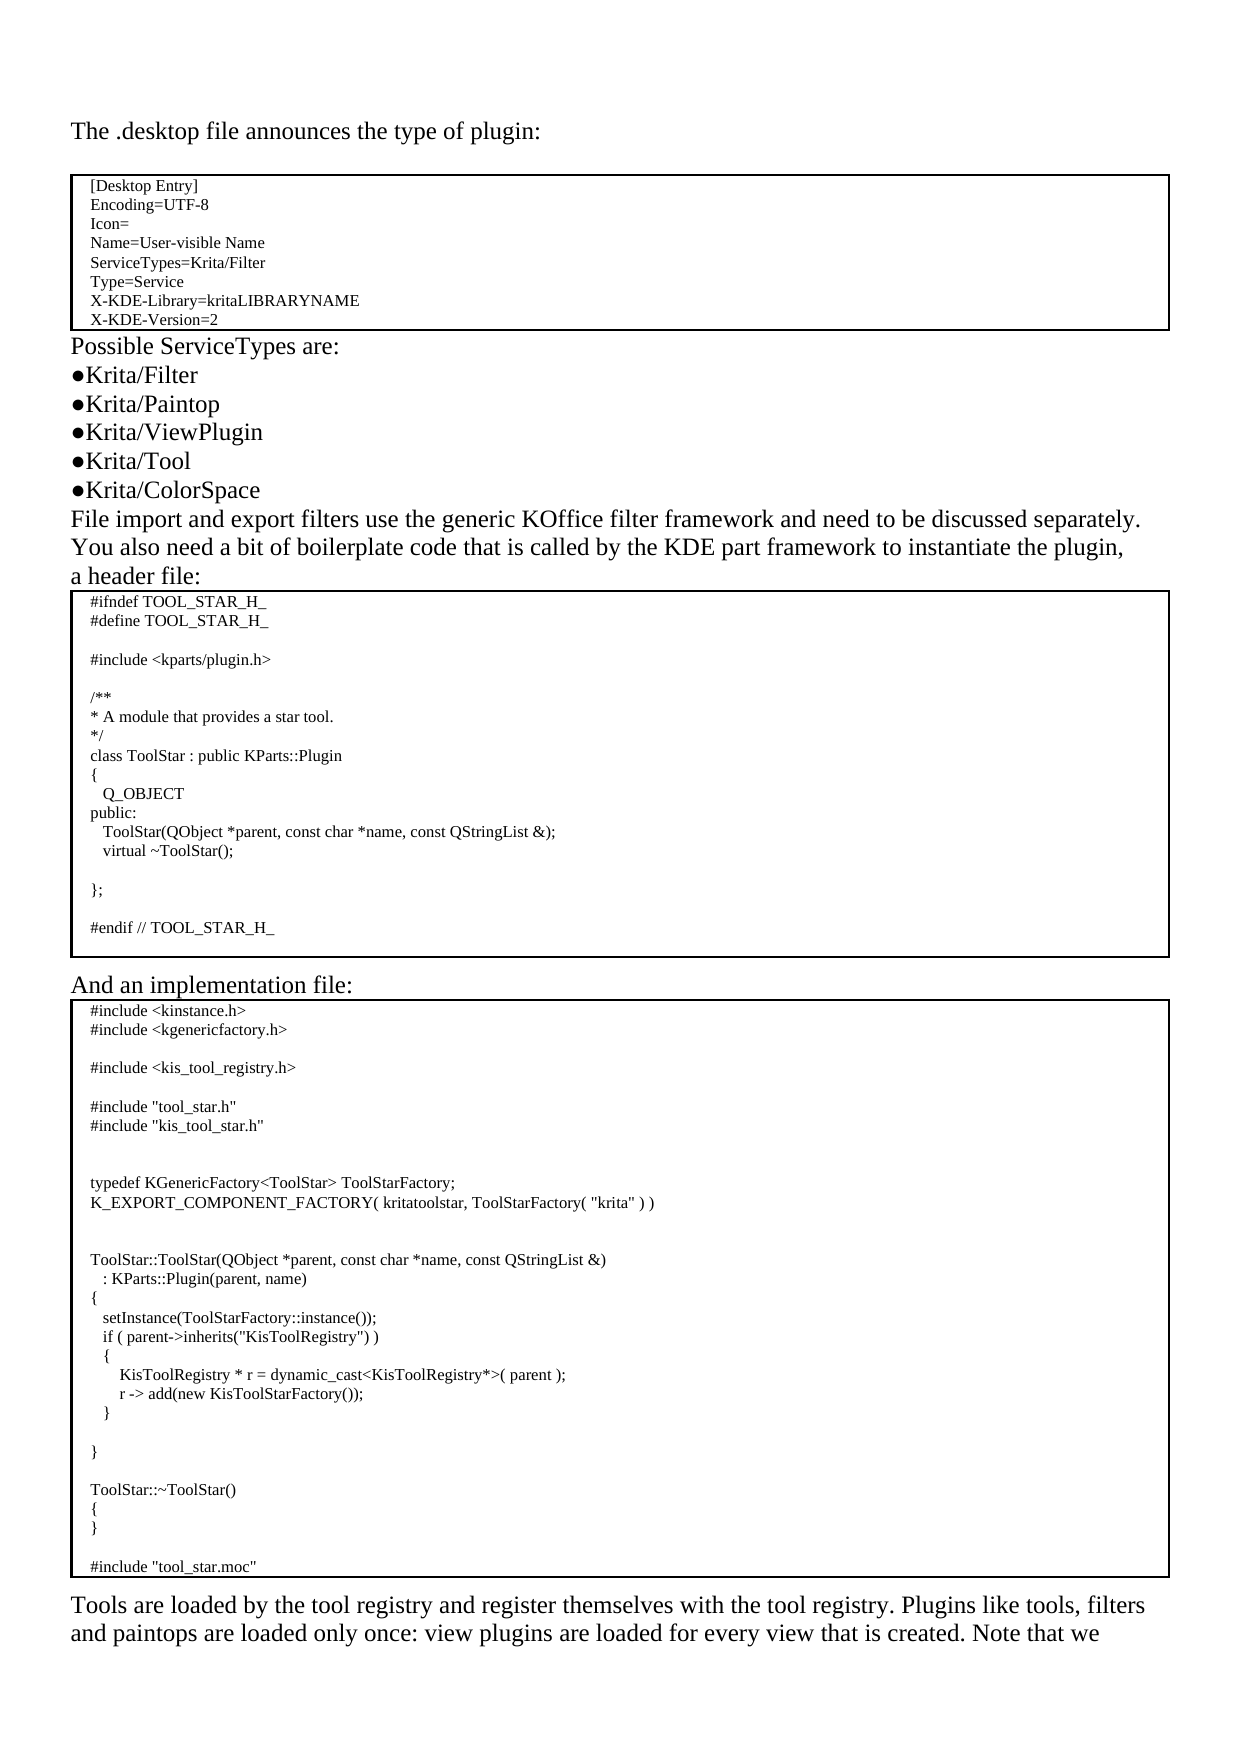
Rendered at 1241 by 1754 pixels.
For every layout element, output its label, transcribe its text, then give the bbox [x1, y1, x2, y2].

text class ToolStar : public KParts::Plugin [73, 743, 1168, 762]
text Krita/Filter [70, 360, 1170, 389]
text #include <kgenericfactory.h> [73, 1018, 1168, 1039]
text /** [73, 686, 1168, 705]
text KisToolRegistry * r = dynamic_cast<KisToolRegistry*>( parent ); [73, 1363, 1168, 1382]
text ToolStar::~ToolStar() [73, 1478, 1168, 1497]
text Possible ServiceTypes are: [70, 331, 1170, 360]
text #include <kparts/plugin.h> [73, 647, 1168, 669]
text #include <kis_tool_registry.h> [73, 1056, 1168, 1077]
text if ( parent->inherits("KisToolRegistry") ) [73, 1324, 1168, 1344]
text Name=User-visible Name [73, 231, 1168, 250]
text Krita/ViewPlugin [70, 417, 1170, 446]
text r -> add(new KisToolStarFactory()); [73, 1382, 1168, 1401]
text #include "tool_star.h" [73, 1094, 1168, 1114]
text X-KDE-Version=2 [73, 308, 1168, 329]
text typedef KGenericFactory<ToolStar> ToolStarFactory; [73, 1171, 1168, 1190]
text #include "kis_tool_star.h" [73, 1114, 1168, 1135]
text Type=Service [73, 269, 1168, 289]
text K_EXPORT_COMPONENT_FACTORY( kritatoolstar, ToolStarFactory( "krita" ) ) [73, 1190, 1168, 1212]
text { [73, 762, 1168, 782]
text ToolStar(QObject *parent, const char *name, const QStringList &); [73, 820, 1168, 839]
text #define TOOL_STAR_H_ [73, 609, 1168, 630]
text { [73, 1344, 1168, 1363]
text Encoding=UTF-8 [73, 193, 1168, 212]
text setInstance(ToolStarFactory::instance()); [73, 1305, 1168, 1324]
text } [73, 1516, 1168, 1537]
text { [73, 1497, 1168, 1516]
text #include <kinstance.h> [73, 1001, 1168, 1018]
text virtual ~ToolStar(); [73, 839, 1168, 860]
text } [73, 1439, 1168, 1461]
text And an implementation file: [70, 970, 1170, 999]
text } [73, 1401, 1168, 1422]
text Krita/Tool [70, 446, 1170, 475]
text X-KDE-Library=kritaLIBRARYNAME [73, 289, 1168, 308]
text ServiceTypes=Krita/Filter [73, 250, 1168, 269]
text public: [73, 801, 1168, 820]
text [Desktop Entry] [73, 176, 1168, 193]
text { [73, 1286, 1168, 1305]
text #ifndef TOOL_STAR_H_ [73, 592, 1168, 609]
text }; [73, 877, 1168, 899]
text The .desktop file announces the type of plugin: [70, 116, 1170, 145]
text #include "tool_star.moc" [73, 1554, 1168, 1576]
text File import and export filters use the generic KOffice filter framework and need to be discussed separately. [70, 504, 1170, 532]
text You also need a bit of boilerplate code that is called by the KDE part framework to instantiate the plugin, [70, 532, 1170, 561]
text Q_OBJECT [73, 782, 1168, 801]
text Krita/ColorSpace [70, 475, 1170, 504]
text a header file: [70, 561, 1170, 590]
text ToolStar::ToolStar(QObject *parent, const char *name, const QStringList &) [73, 1248, 1168, 1267]
text Tools are loaded by the tool registry and register themselves with the tool registry. Plugins like tools, filters and paintops are loaded only once: view plugins are loaded for every view that is created. Note that we [70, 1590, 1170, 1647]
text */ [73, 724, 1168, 743]
text Krita/Paintop [70, 389, 1170, 417]
text Icon= [73, 212, 1168, 231]
text * A module that provides a star tool. [73, 705, 1168, 724]
text #endif // TOOL_STAR_H_ [73, 916, 1168, 937]
text : KParts::Plugin(parent, name) [73, 1267, 1168, 1286]
